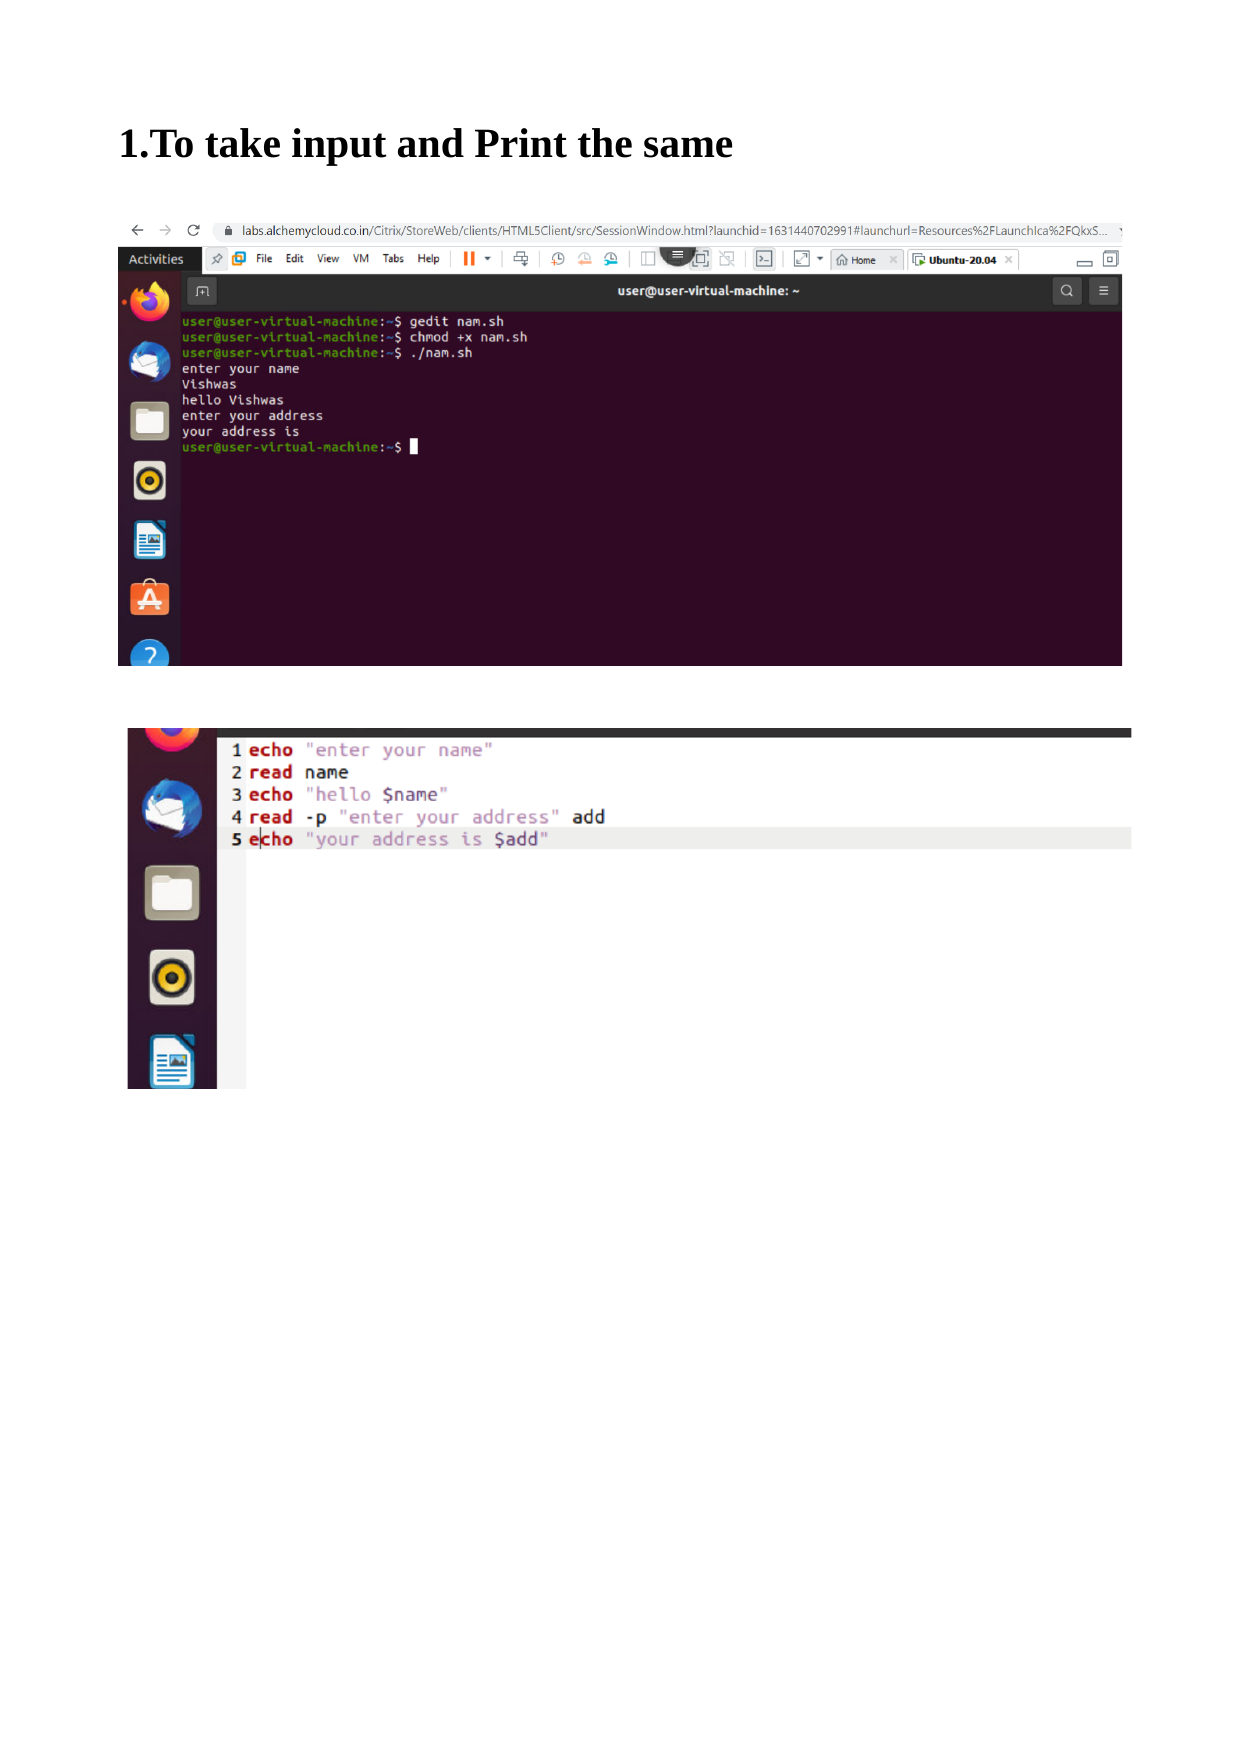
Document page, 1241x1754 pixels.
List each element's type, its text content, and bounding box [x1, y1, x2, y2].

picture [127, 728, 1132, 1089]
picture [118, 223, 1123, 666]
text 1.To take input and Print the same [118, 118, 1122, 166]
